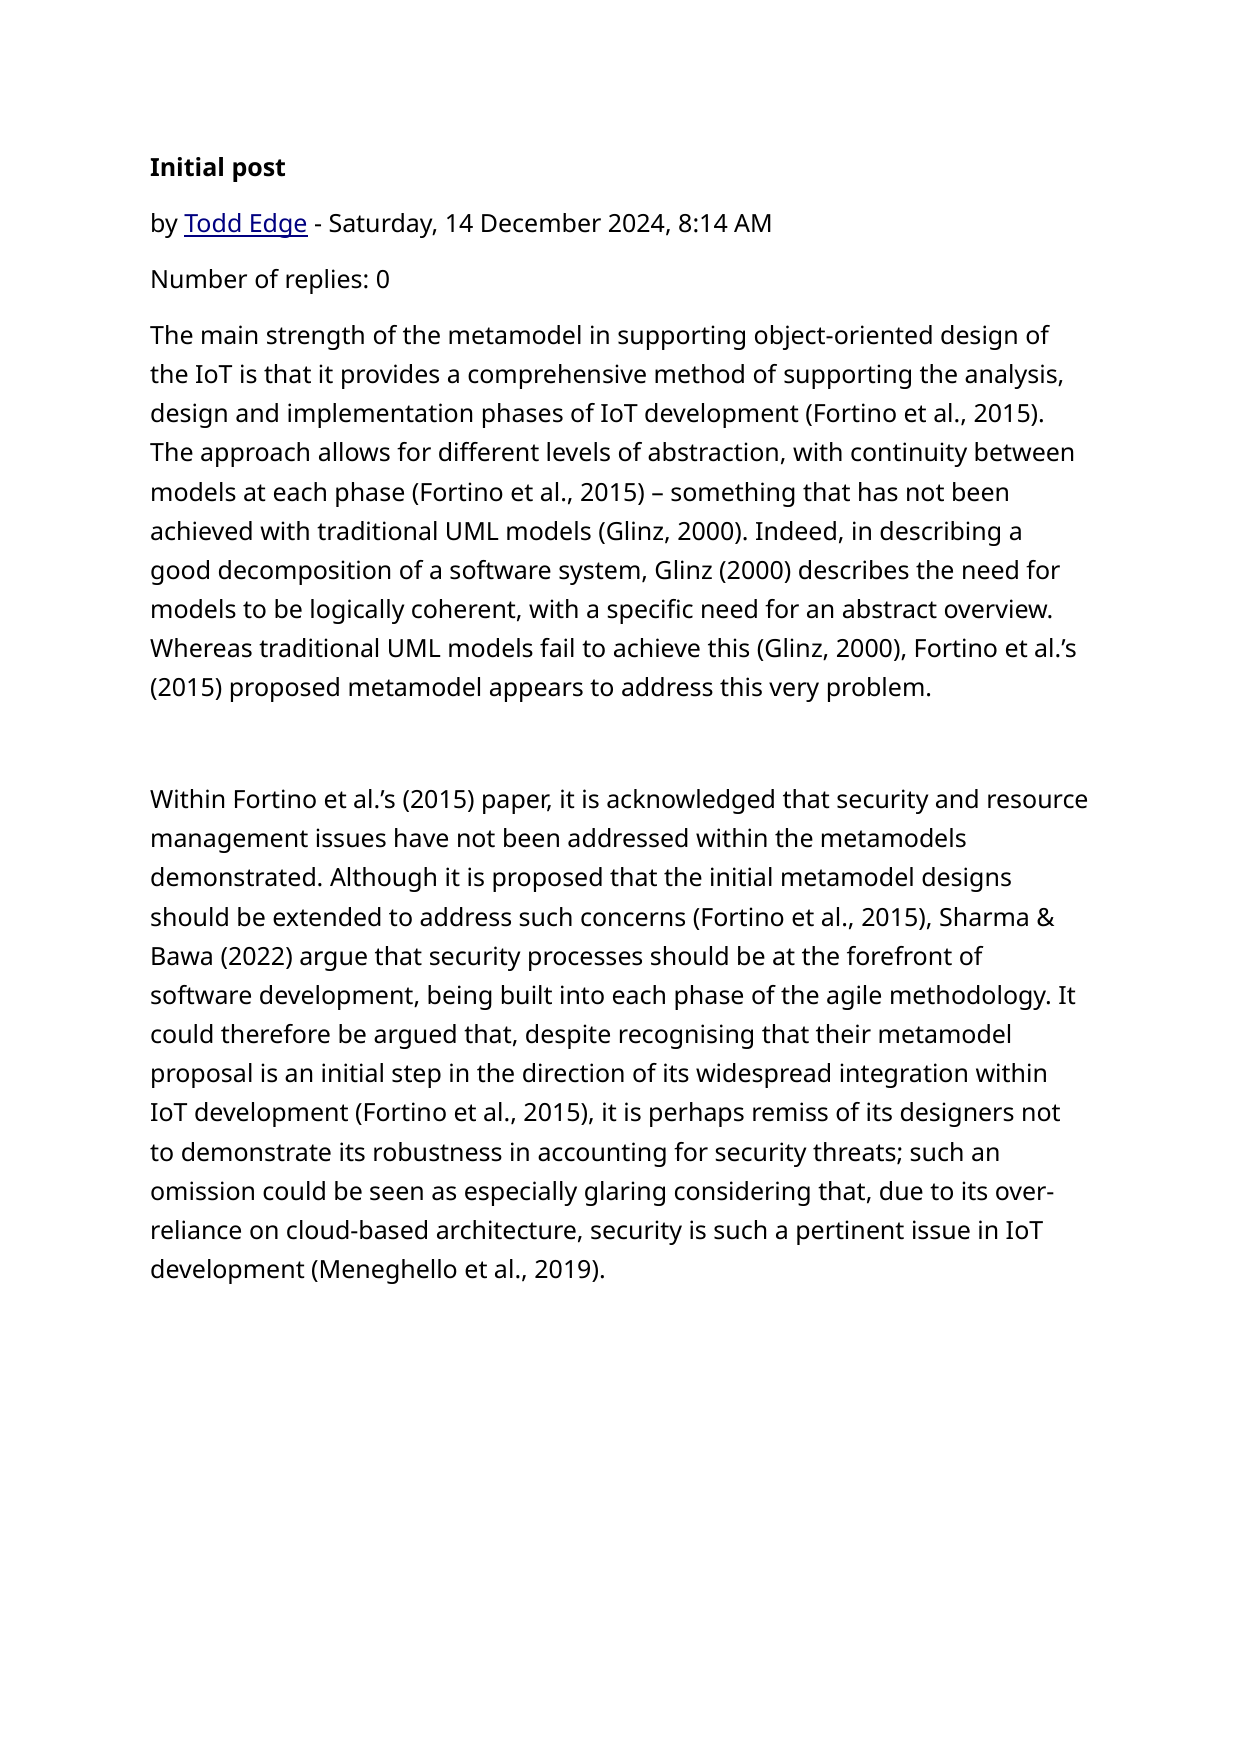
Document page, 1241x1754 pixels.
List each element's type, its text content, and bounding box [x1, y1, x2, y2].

text The main strength of the metamodel in supporting object-oriented design of the IoT is that it provides a comprehensive method of supporting the analysis, design and implementation phases of IoT development (Fortino et al., 2015). The approach allows for different levels of abstraction, with continuity between models at each phase (Fortino et al., 2015) – something that has not been achieved with traditional UML models (Glinz, 2000). Indeed, in describing a good decomposition of a software system, Glinz (2000) describes the need for models to be logically coherent, with a specific need for an abstract overview. Whereas traditional UML models fail to achieve this (Glinz, 2000), Fortino et al.’s (2015) proposed metamodel appears to address this very problem. [150, 317, 1090, 704]
text Initial post [150, 150, 1090, 184]
text Number of replies: 0 [150, 262, 1090, 296]
text by Todd Edge - Saturday, 14 December 2024, 8:14 AM [150, 206, 1090, 240]
text Within Fortino et al.’s (2015) paper, it is acknowledged that security and resource management issues have not been addressed within the metamodels demonstrated. Although it is proposed that the initial metamodel designs should be extended to address such concerns (Fortino et al., 2015), Sharma & Bawa (2022) argue that security processes should be at the forefront of software development, being built into each phase of the agile methodology. It could therefore be argued that, despite recognising that their metamodel proposal is an initial step in the direction of its widespread integration within IoT development (Fortino et al., 2015), it is perhaps remiss of its designers not to demonstrate its robustness in accounting for security threats; such an omission could be seen as especially glaring considering that, due to its over-reliance on cloud-based architecture, security is such a pertinent issue in IoT development (Meneghello et al., 2019). [150, 782, 1090, 1286]
